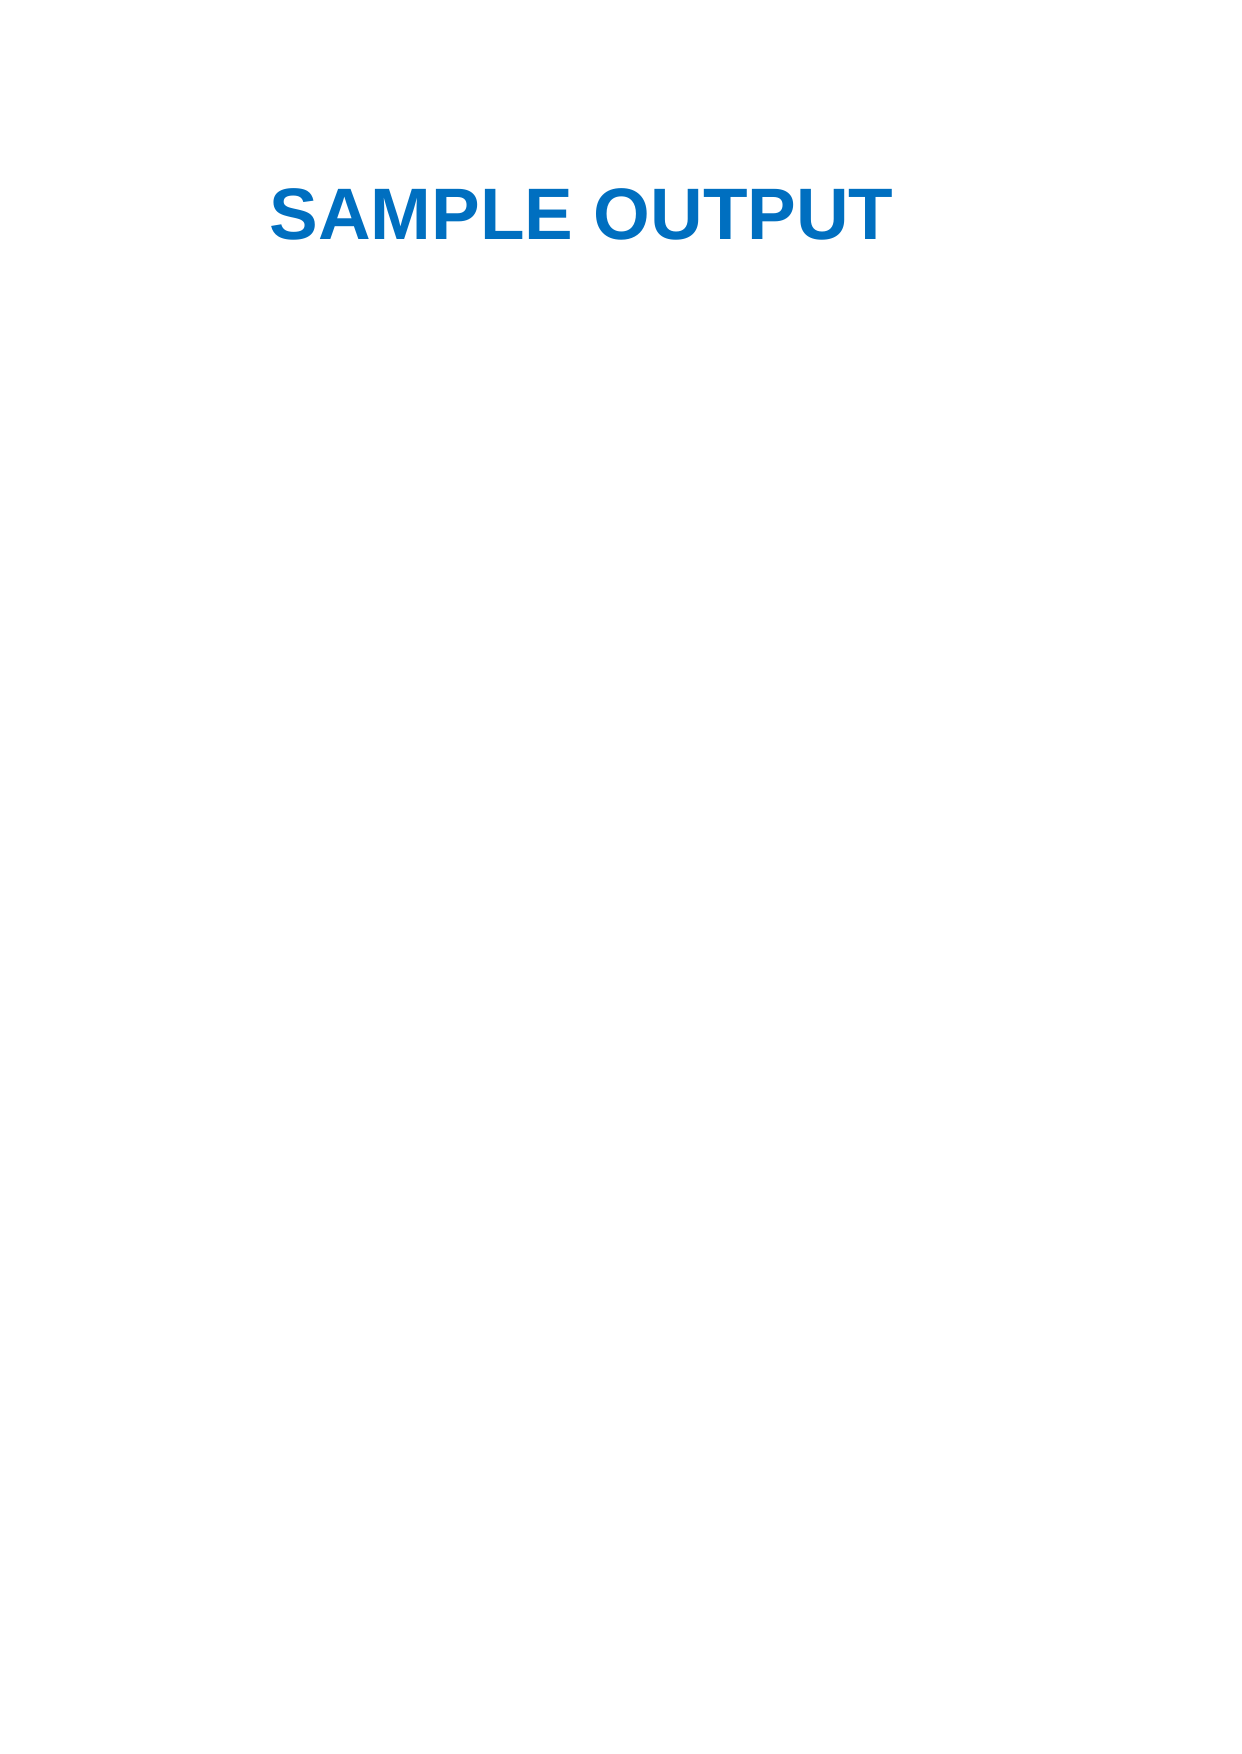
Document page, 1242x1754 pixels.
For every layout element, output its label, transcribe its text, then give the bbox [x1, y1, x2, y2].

subtitle SAMPLE OUTPUT [87, 156, 1075, 261]
